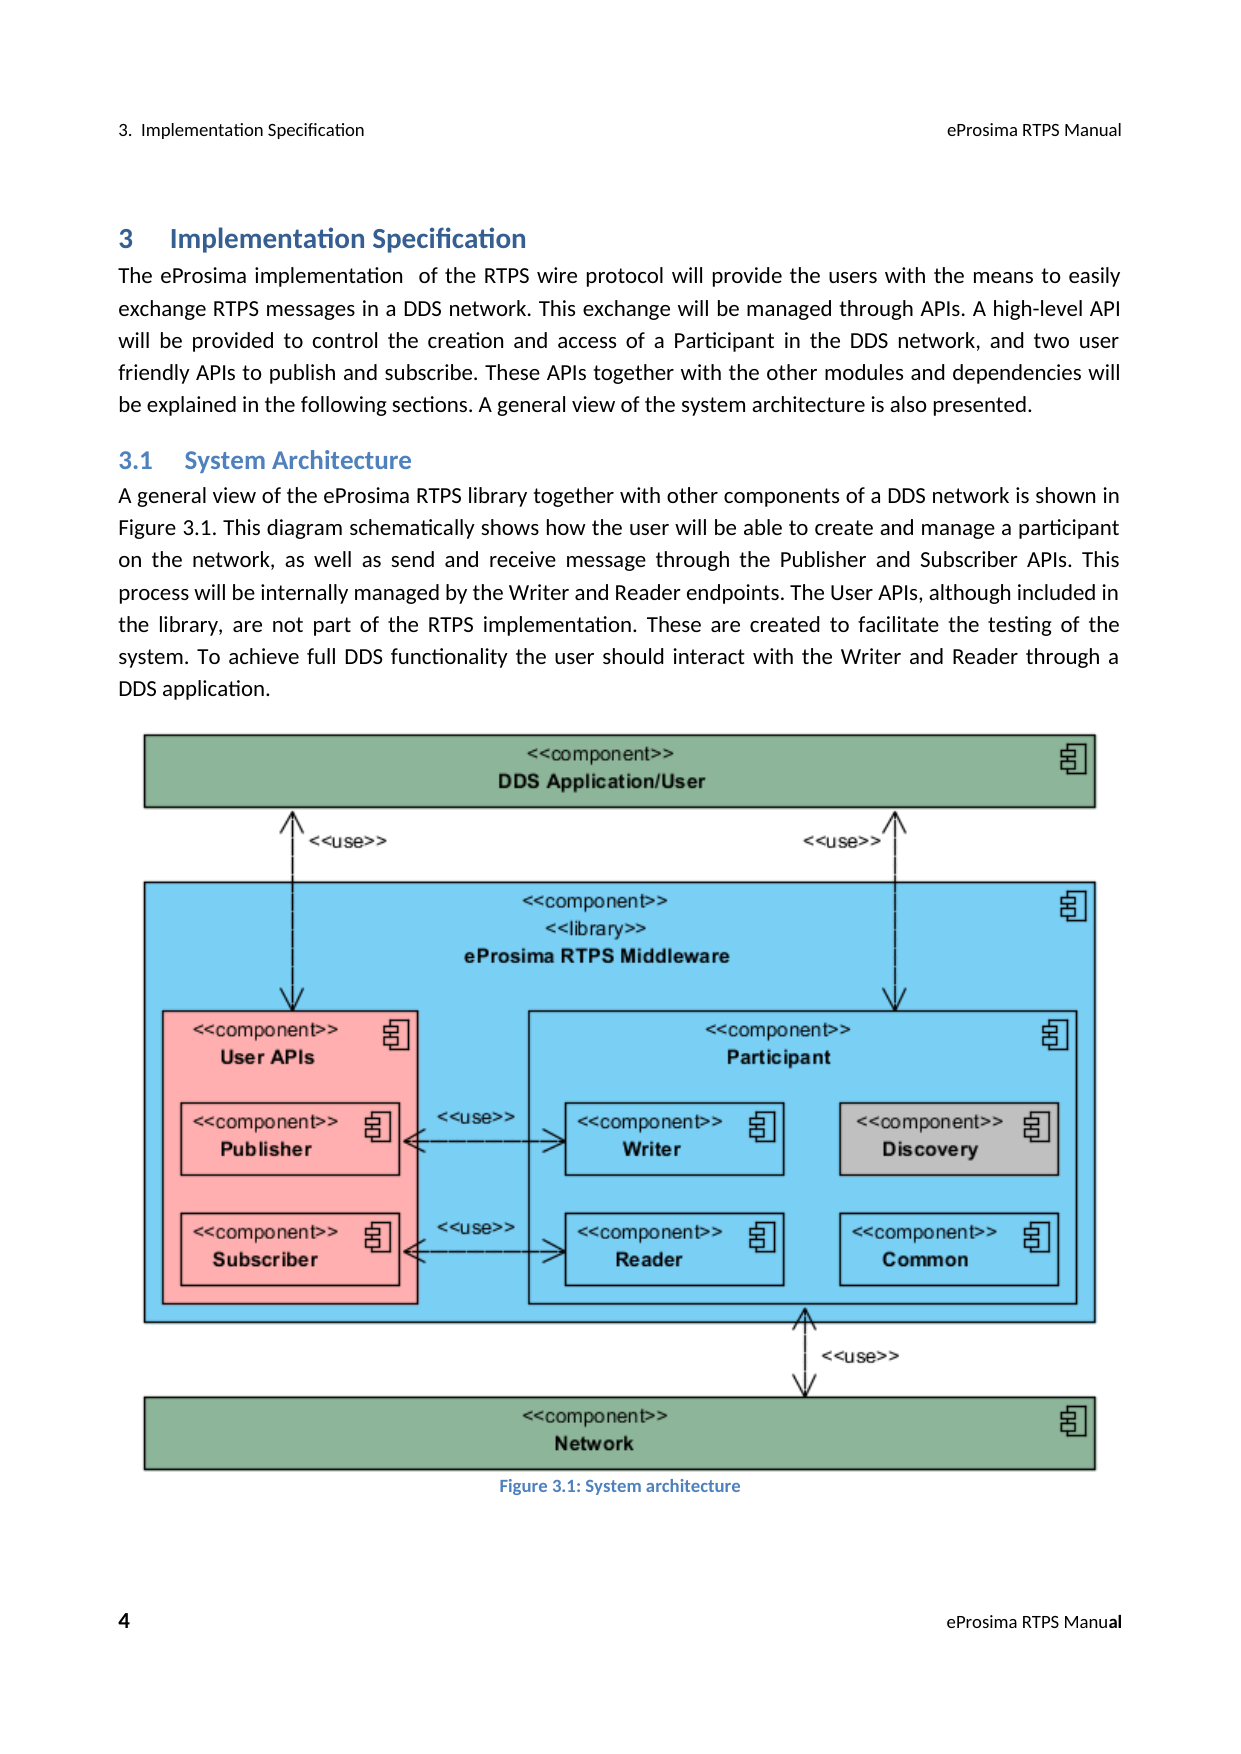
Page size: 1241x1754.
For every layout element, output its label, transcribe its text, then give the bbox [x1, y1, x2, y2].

text The eProsima implementation of the RTPS wire protocol will provide the users with the means to easily exchange RTPS messages in a DDS network. This exchange will be managed through APIs. A high-level API will be provided to control the creation and access of a Participant in the DDS network, and two user friendly APIs to publish and subscribe. These APIs together with the other modules and dependencies will be explained in the following sections. A general view of the system architecture is also presented. [118, 261, 1122, 418]
picture [138, 727, 1102, 1475]
subtitle Implementation Specification [118, 221, 1122, 256]
text A general view of the eProsima RTPS library together with other components of a DDS network is shown in Figure 3.1. This diagram schematically shows how the user will be able to create and manage a participant on the network, as well as send and receive message through the Publisher and Subscriber APIs. This process will be internally managed by the Writer and Reader endpoints. The User APIs, although included in the library, are not part of the RTPS implementation. These are created to facilitate the testing of the system. To achieve full DDS functionality the user should interact with the Writer and Reader through a DDS application. [118, 481, 1122, 702]
text Figure 3.1: System architecture [139, 1475, 1101, 1497]
subtitle System Architecture [118, 443, 1122, 476]
